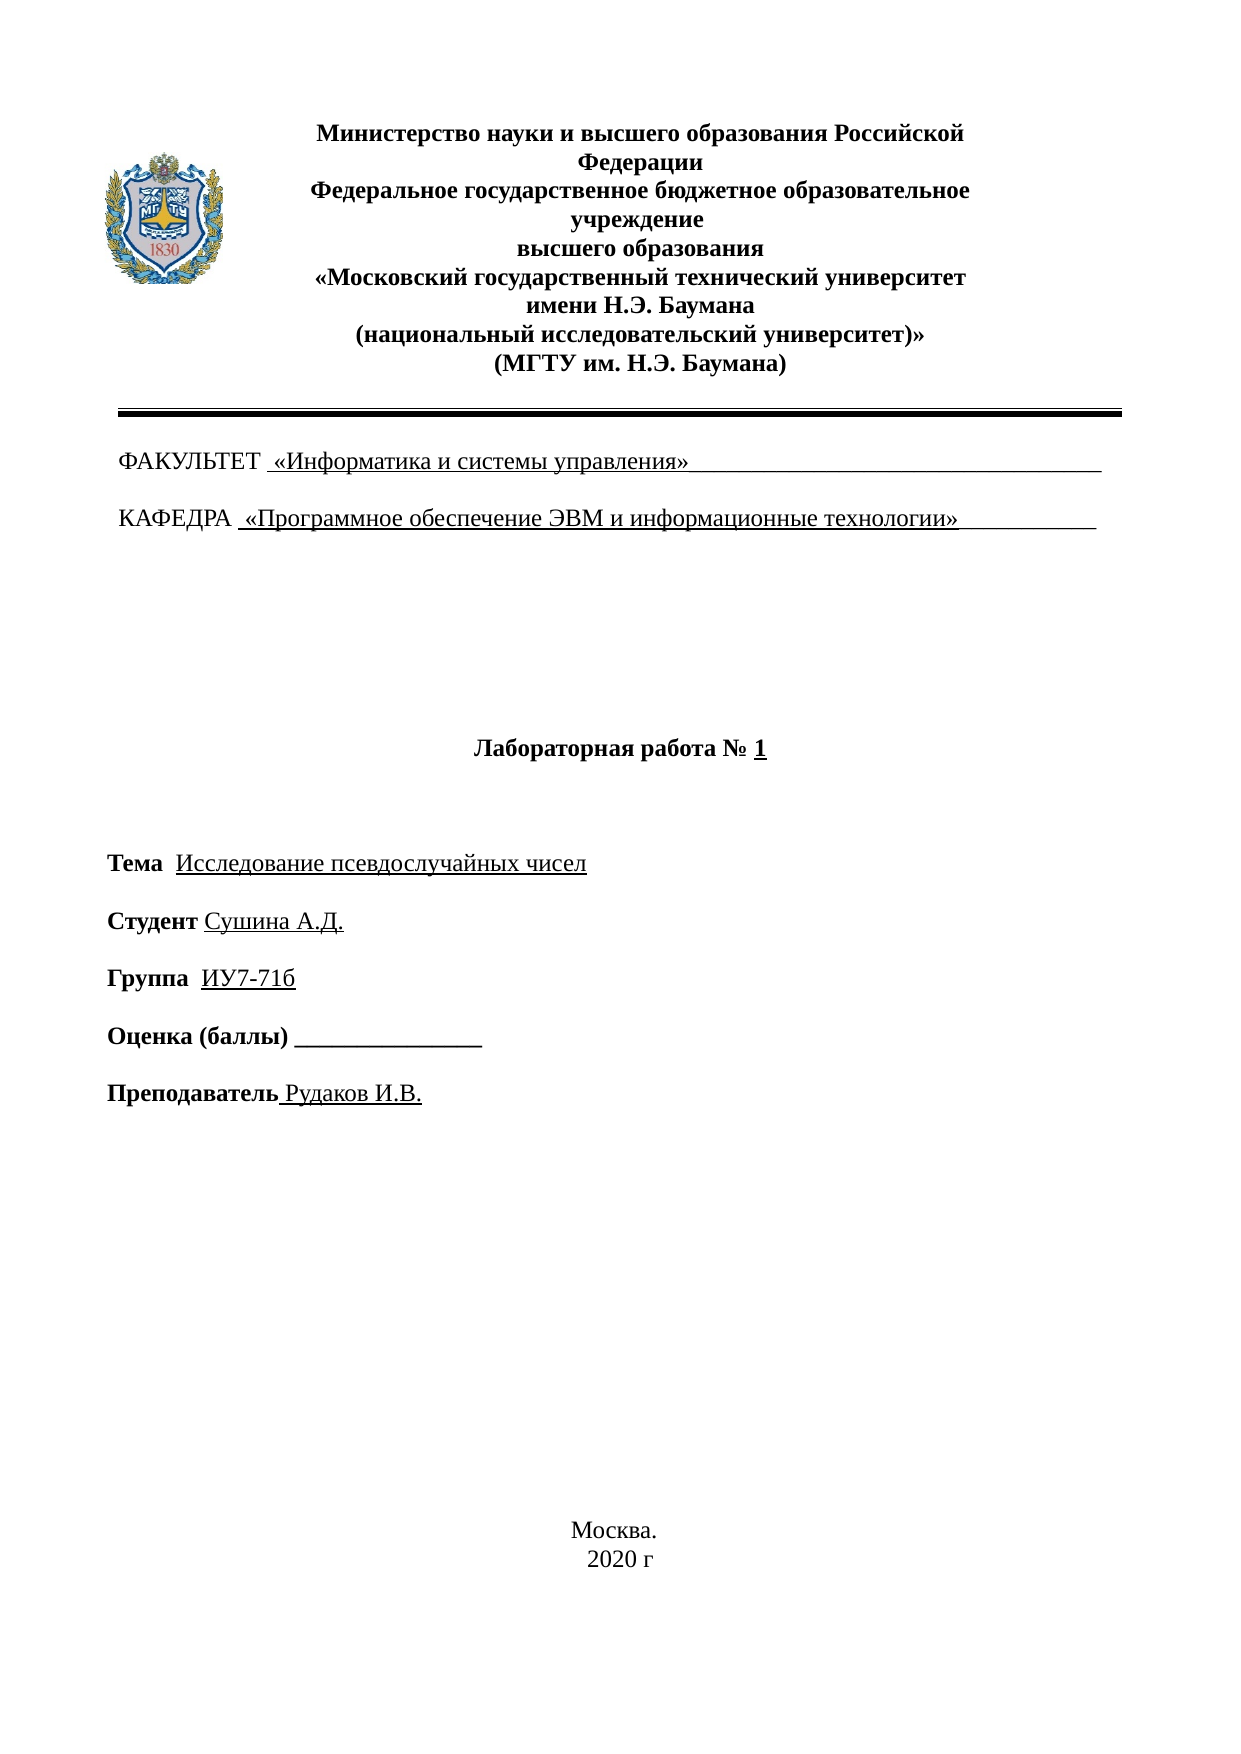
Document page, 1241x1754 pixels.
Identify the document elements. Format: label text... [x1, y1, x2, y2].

text Москва. [118, 1516, 1122, 1544]
table_header [1052, 820, 1092, 1286]
text ФАКУЛЬТЕТ «Информатика и системы управления»_________________________________ [118, 446, 1122, 474]
table_header Тема Исследование псевдослучайных чисел Студент Сушина А.Д. Группа ИУ7-71б Оценка (баллы) _______________ Преподаватель Рудаков И.В. [96, 820, 1052, 1286]
text Лабораторная работа № 1 [118, 733, 1122, 762]
text КАФЕДРА «Программное обеспечение ЭВМ и информационные технологии»___________ [118, 503, 1122, 532]
table_header Министерство науки и высшего образования Российской Федерации Федеральное государственное бюджетное образовательное учреждение высшего образования «Московский государственный технический университет имени Н.Э. Баумана (национальный исследовательский университет)» (МГТУ им. Н.Э. Баумана) [240, 118, 1040, 377]
text 2020 г [118, 1544, 1122, 1573]
table_header [96, 118, 240, 377]
picture [104, 152, 225, 289]
